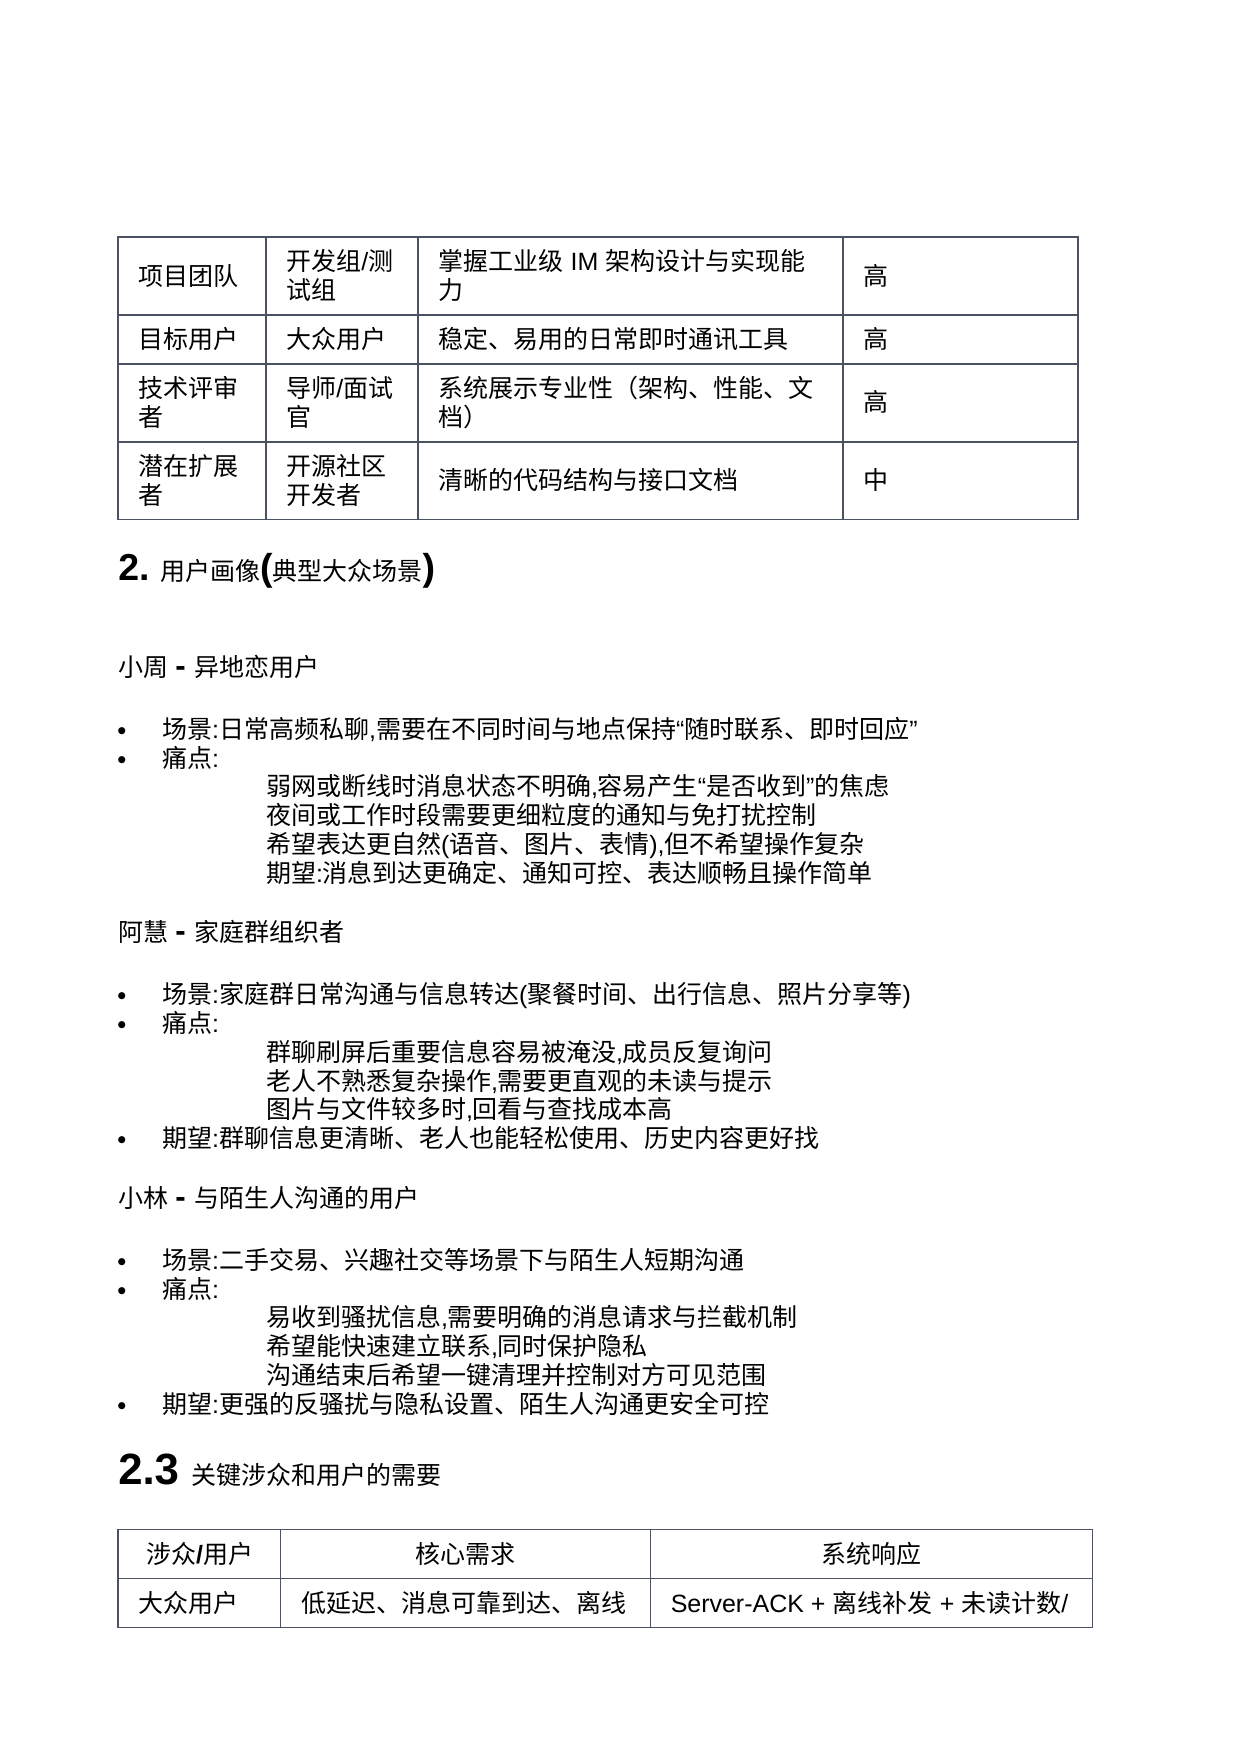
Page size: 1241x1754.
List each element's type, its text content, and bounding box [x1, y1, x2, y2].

table_cell 潜在扩展者 [119, 443, 265, 519]
table_cell 稳定、易用的日常即时通讯工具 [419, 316, 842, 363]
text 期望:消息到达更确定、通知可控、表达顺畅且操作简单 [266, 859, 1122, 887]
table_header 核心需求 [281, 1530, 650, 1578]
list 痛点: [118, 1009, 1122, 1038]
table_cell 中 [844, 443, 1077, 519]
text 小林 - 与陌生人沟通的用户 [118, 1178, 1122, 1214]
table_cell 高 [844, 365, 1077, 441]
table_header 系统响应 [651, 1530, 1092, 1578]
table_cell 清晰的代码结构与接口文档 [419, 443, 842, 519]
text 弱网或断线时消息状态不明确,容易产生“是否收到”的焦虑 [266, 772, 1122, 801]
text 2.3 关键涉众和用户的需要 [118, 1443, 1122, 1494]
table_cell 大众用户 [119, 1579, 280, 1627]
list 期望:更强的反骚扰与隐私设置、陌生人沟通更安全可控 [118, 1390, 1122, 1418]
table_cell 大众用户 [267, 316, 417, 363]
list 场景:日常高频私聊,需要在不同时间与地点保持“随时联系、即时回应” [118, 715, 1122, 744]
text 阿慧 - 家庭群组织者 [118, 912, 1122, 948]
table_cell 开源社区开发者 [267, 443, 417, 519]
table_cell 高 [844, 316, 1077, 363]
text 沟通结束后希望一键清理并控制对方可见范围 [266, 1361, 1122, 1390]
table_cell 系统展示专业性（架构、性能、文档） [419, 365, 842, 441]
text 群聊刷屏后重要信息容易被淹没,成员反复询问 [266, 1038, 1122, 1067]
table_cell 开发组/测试组 [267, 238, 417, 314]
table_header 涉众/用户 [119, 1530, 280, 1578]
table_cell 低延迟、消息可靠到达、离线 [281, 1579, 650, 1627]
table_cell 高 [844, 238, 1077, 314]
list 场景:二手交易、兴趣社交等场景下与陌生人短期沟通 [118, 1246, 1122, 1275]
text 图片与文件较多时,回看与查找成本高 [266, 1095, 1122, 1124]
text 夜间或工作时段需要更细粒度的通知与免打扰控制 [266, 801, 1122, 830]
text 希望表达更自然(语音、图片、表情),但不希望操作复杂 [266, 830, 1122, 859]
text 易收到骚扰信息,需要明确的消息请求与拦截机制 [266, 1303, 1122, 1332]
table_cell 项目团队 [119, 238, 265, 314]
table_cell 掌握工业级 IM 架构设计与实现能力 [419, 238, 842, 314]
table_cell 导师/面试官 [267, 365, 417, 441]
table_cell 目标用户 [119, 316, 265, 363]
table_cell 技术评审者 [119, 365, 265, 441]
list 痛点: [118, 1275, 1122, 1303]
text 老人不熟悉复杂操作,需要更直观的未读与提示 [266, 1067, 1122, 1095]
text 小周 - 异地恋用户 [118, 647, 1122, 683]
text 2. 用户画像(典型大众场景) [118, 545, 1122, 588]
text 希望能快速建立联系,同时保护隐私 [266, 1332, 1122, 1361]
table_cell Server-ACK + 离线补发 + 未读计数/ [651, 1579, 1092, 1627]
list 痛点: [118, 744, 1122, 772]
list 场景:家庭群日常沟通与信息转达(聚餐时间、出行信息、照片分享等) [118, 980, 1122, 1009]
list 期望:群聊信息更清晰、老人也能轻松使用、历史内容更好找 [118, 1124, 1122, 1153]
